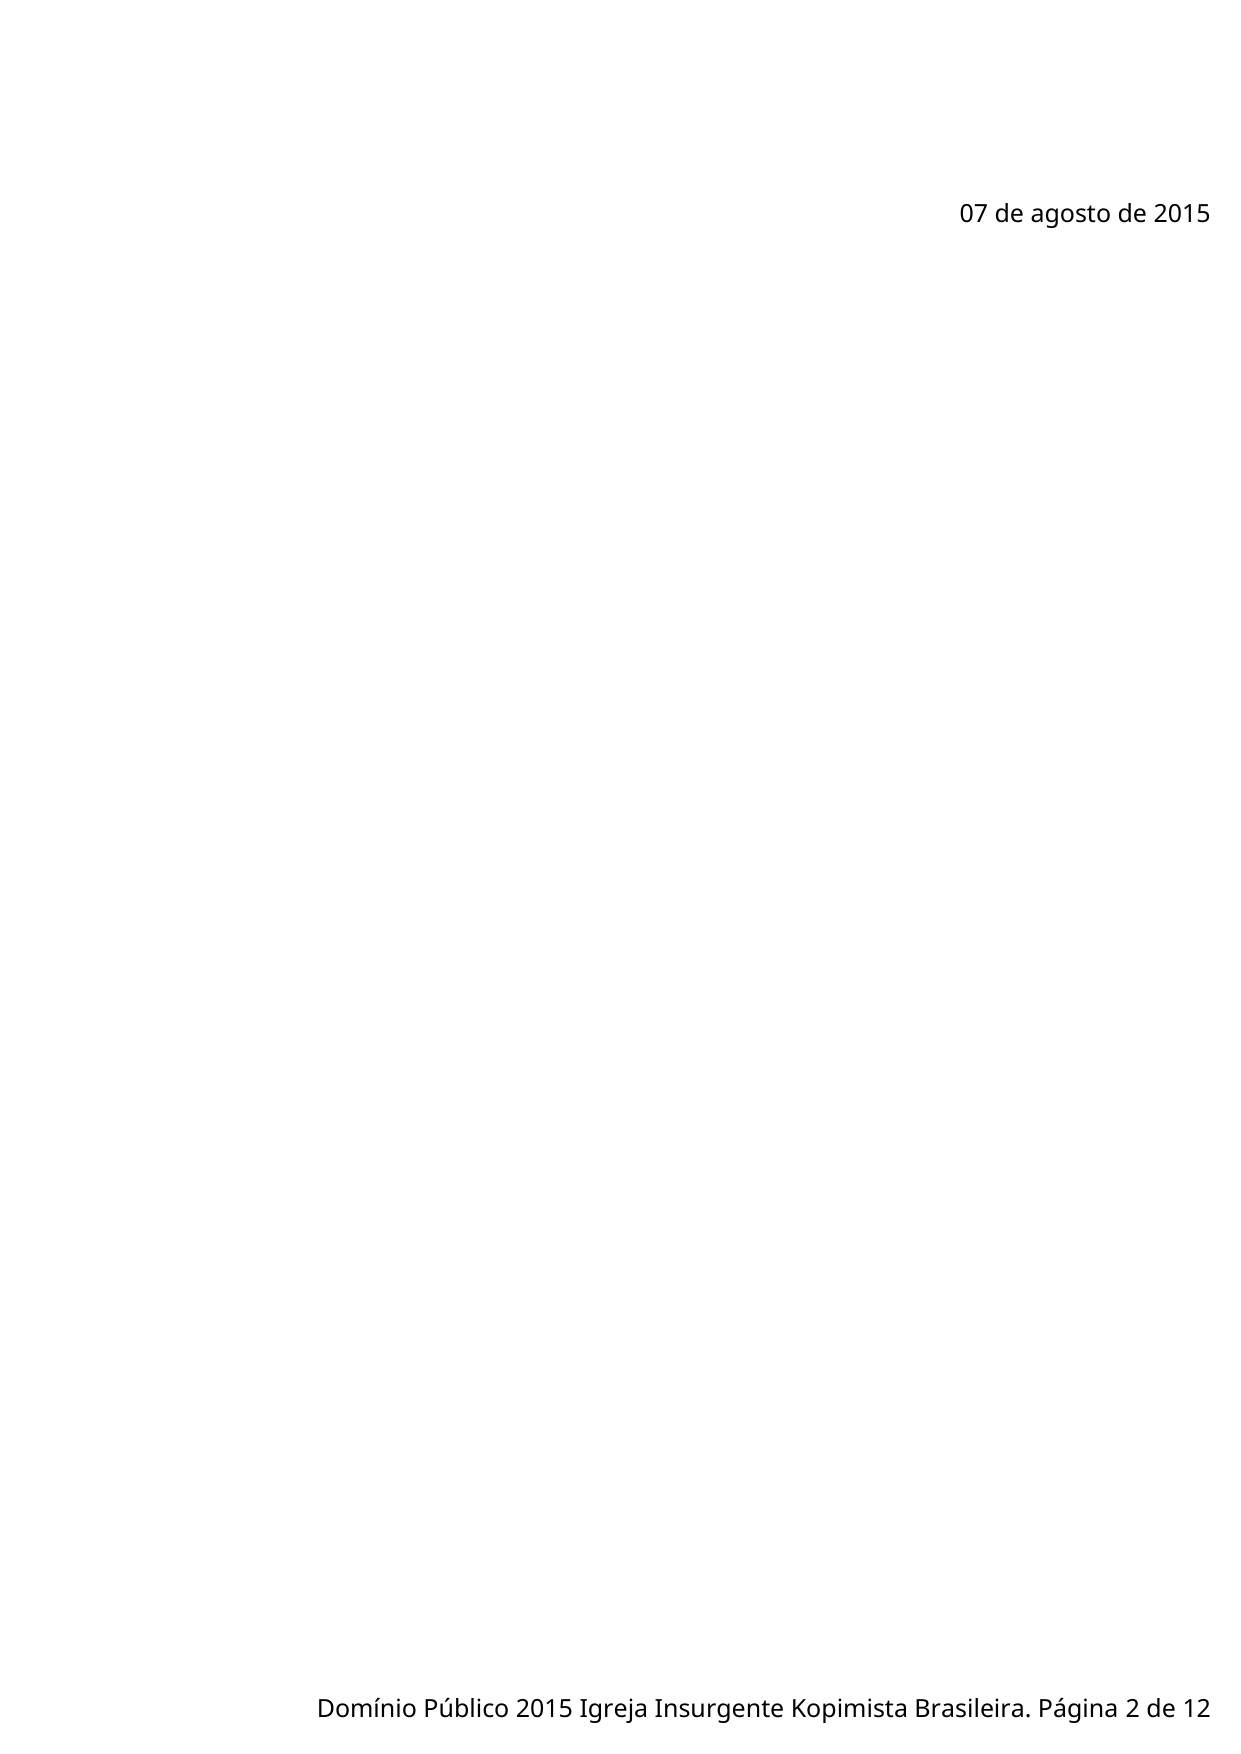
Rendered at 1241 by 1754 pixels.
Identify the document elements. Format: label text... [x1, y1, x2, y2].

text 07 de agosto de 2015 [29, 196, 1211, 230]
